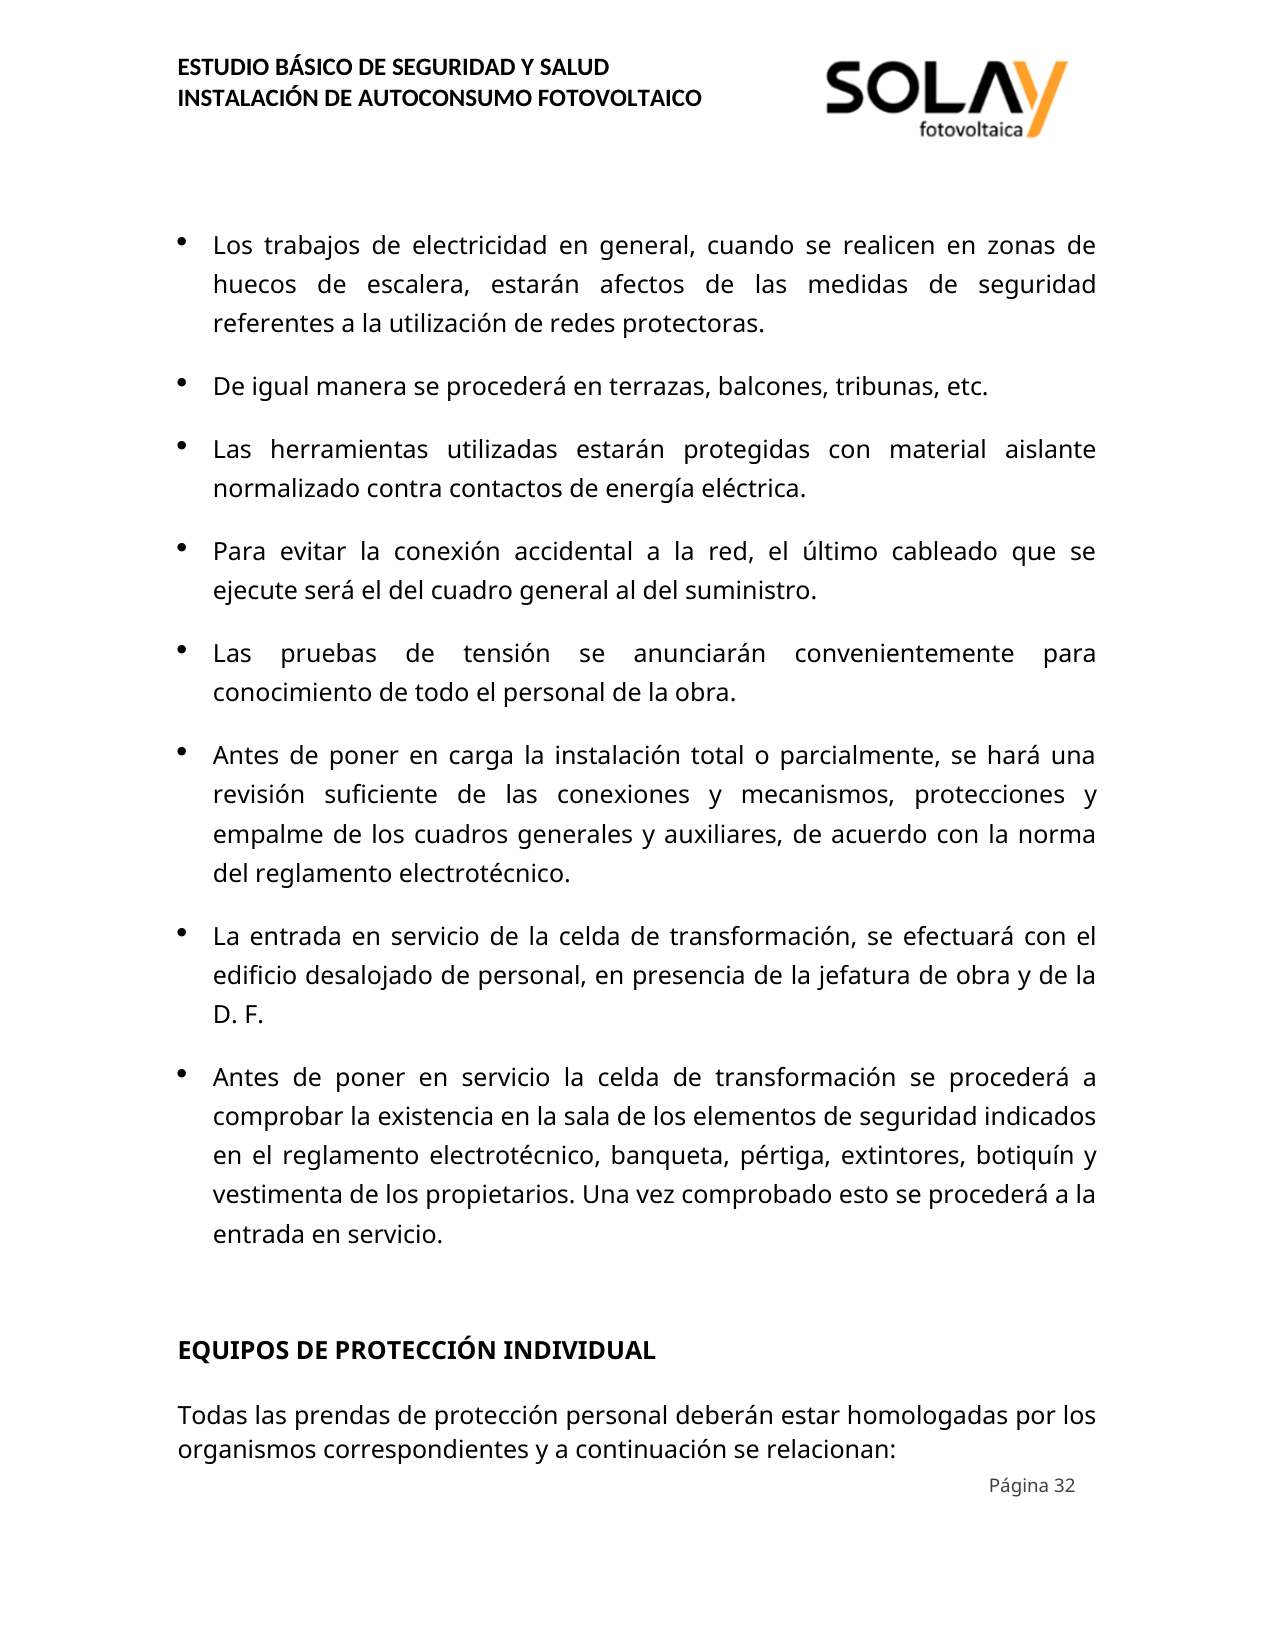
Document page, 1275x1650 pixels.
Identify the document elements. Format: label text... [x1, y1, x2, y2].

list Para evitar la conexión accidental a la red, el último cableado que se ejecute será el del cuadro general al del suministro. [177, 534, 1098, 607]
text Todas las prendas de protección personal deberán estar homologadas por los organismos correspondientes y a continuación se relacionan: [177, 1398, 1098, 1466]
list De igual manera se procederá en terrazas, balcones, tribunas, etc. [177, 369, 1098, 403]
list La entrada en servicio de la celda de transformación, se efectuará con el edificio desalojado de personal, en presencia de la jefatura de obra y de la D. F. [177, 918, 1098, 1031]
list Las herramientas utilizadas estarán protegidas con material aislante normalizado contra contactos de energía eléctrica. [177, 432, 1098, 505]
list Antes de poner en carga la instalación total o parcialmente, se hará una revisión suficiente de las conexiones y mecanismos, protecciones y empalme de los cuadros generales y auxiliares, de acuerdo con la norma del reglamento electrotécnico. [177, 738, 1098, 889]
list Antes de poner en servicio la celda de transformación se procederá a comprobar la existencia en la sala de los elementos de seguridad indicados en el reglamento electrotécnico, banqueta, pértiga, extintores, botiquín y vestimenta de los propietarios. Una vez comprobado esto se procederá a la entrada en servicio. [177, 1059, 1098, 1250]
text EQUIPOS DE PROTECCIÓN INDIVIDUAL [177, 1333, 1098, 1367]
list Los trabajos de electricidad en general, cuando se realicen en zonas de huecos de escalera, estarán afectos de las medidas de seguridad referentes a la utilización de redes protectoras. [177, 227, 1098, 340]
list Las pruebas de tensión se anunciarán convenientemente para conocimiento de todo el personal de la obra. [177, 636, 1098, 709]
